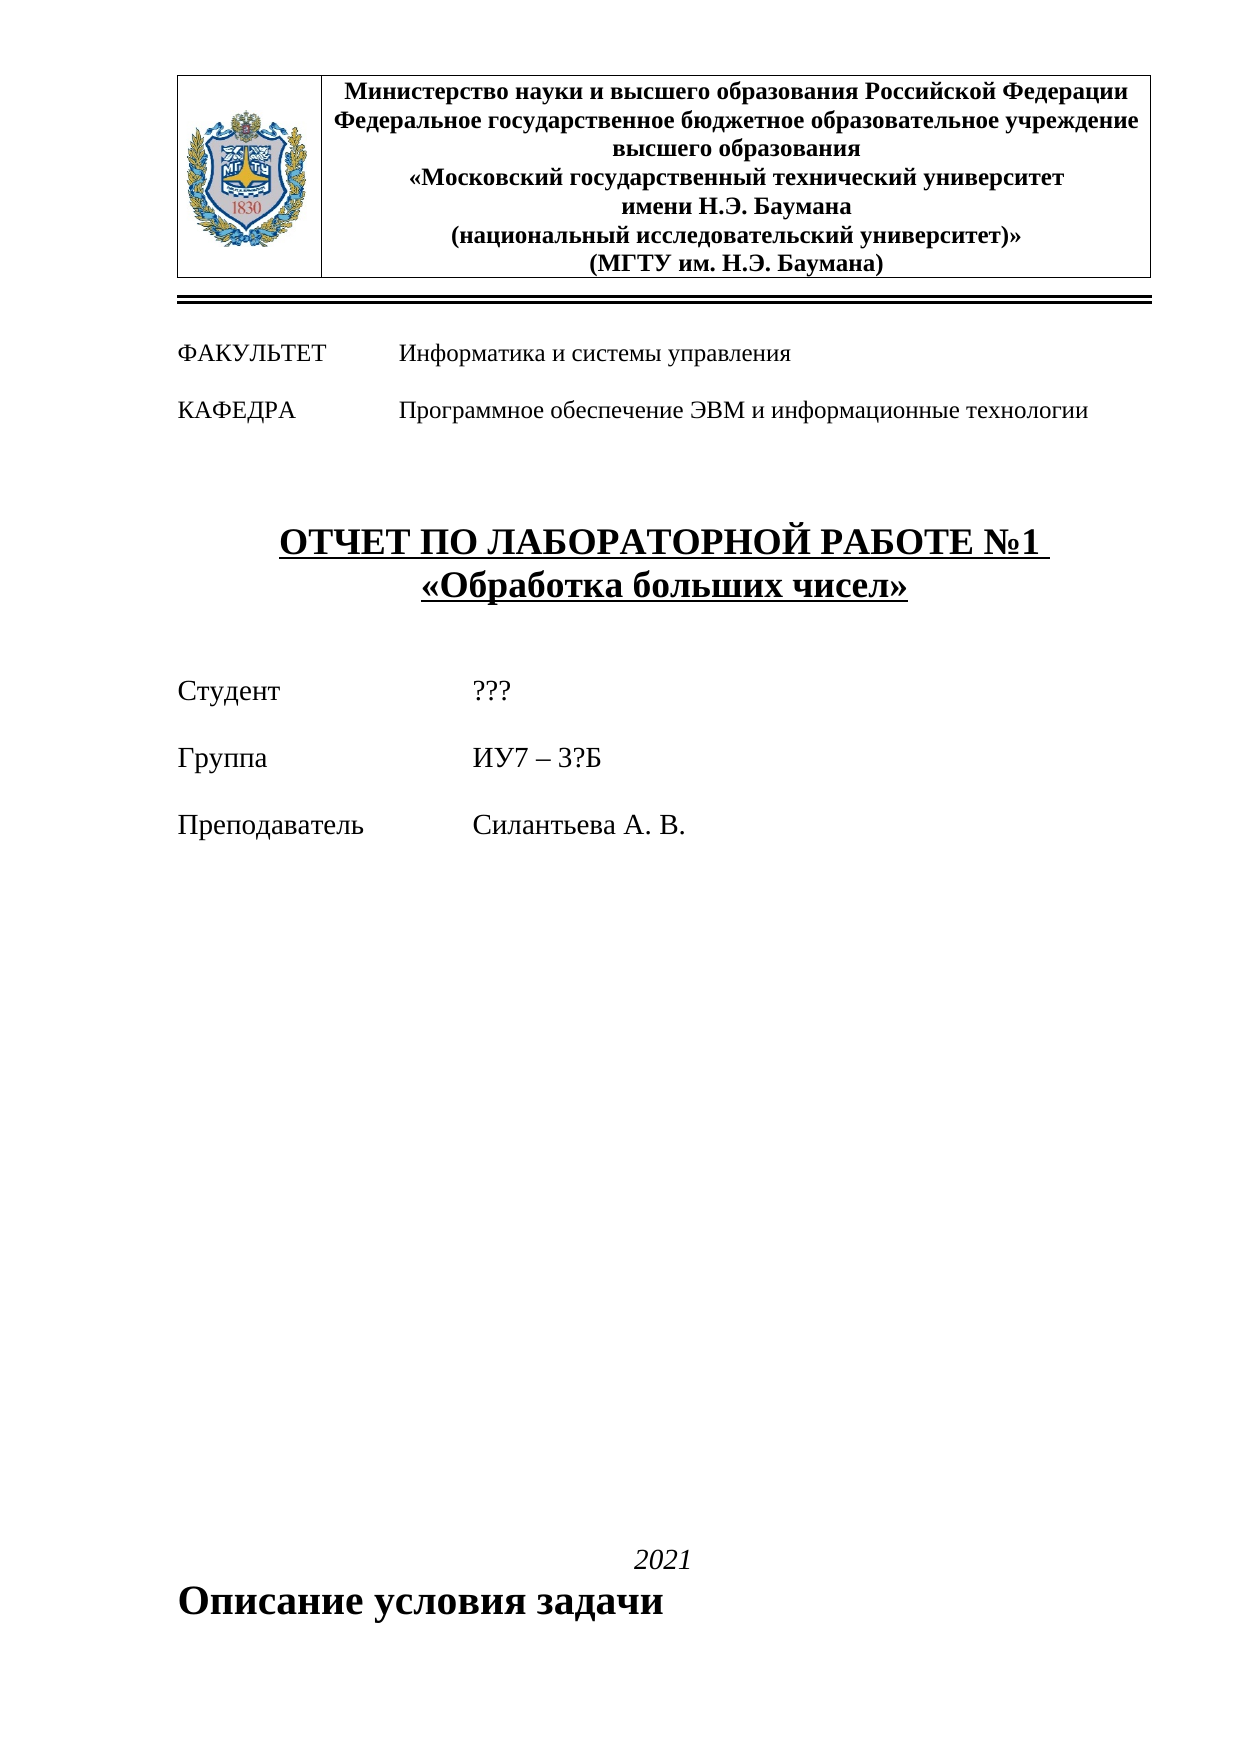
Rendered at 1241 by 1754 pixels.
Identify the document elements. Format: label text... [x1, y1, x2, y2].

text «Обработка больших чисел» [177, 563, 1152, 606]
text КАФЕДРА Программное обеспечение ЭВМ и информационные технологии [177, 395, 1152, 424]
text Описание условия задачи [177, 1576, 1152, 1624]
text 2021 [177, 1542, 1152, 1576]
table_header Министерство науки и высшего образования Российской Федерации Федеральное государственное бюджетное образовательное учреждение высшего образования «Московский государственный технический университет имени Н.Э. Баумана (национальный исследовательский университет)» (МГТУ им. Н.Э. Баумана) [322, 76, 1150, 277]
text ОТЧЕТ ПО ЛАБОРАТОРНОЙ РАБОТЕ №1 [177, 520, 1152, 563]
text ФАКУЛЬТЕТ Информатика и системы управления [177, 338, 1152, 366]
text Группа ИУ7 – 3?Б [177, 740, 1152, 774]
table_header [178, 76, 321, 277]
text Преподаватель Силантьева А. В. [177, 807, 1152, 841]
text Студент ??? [177, 673, 1152, 707]
